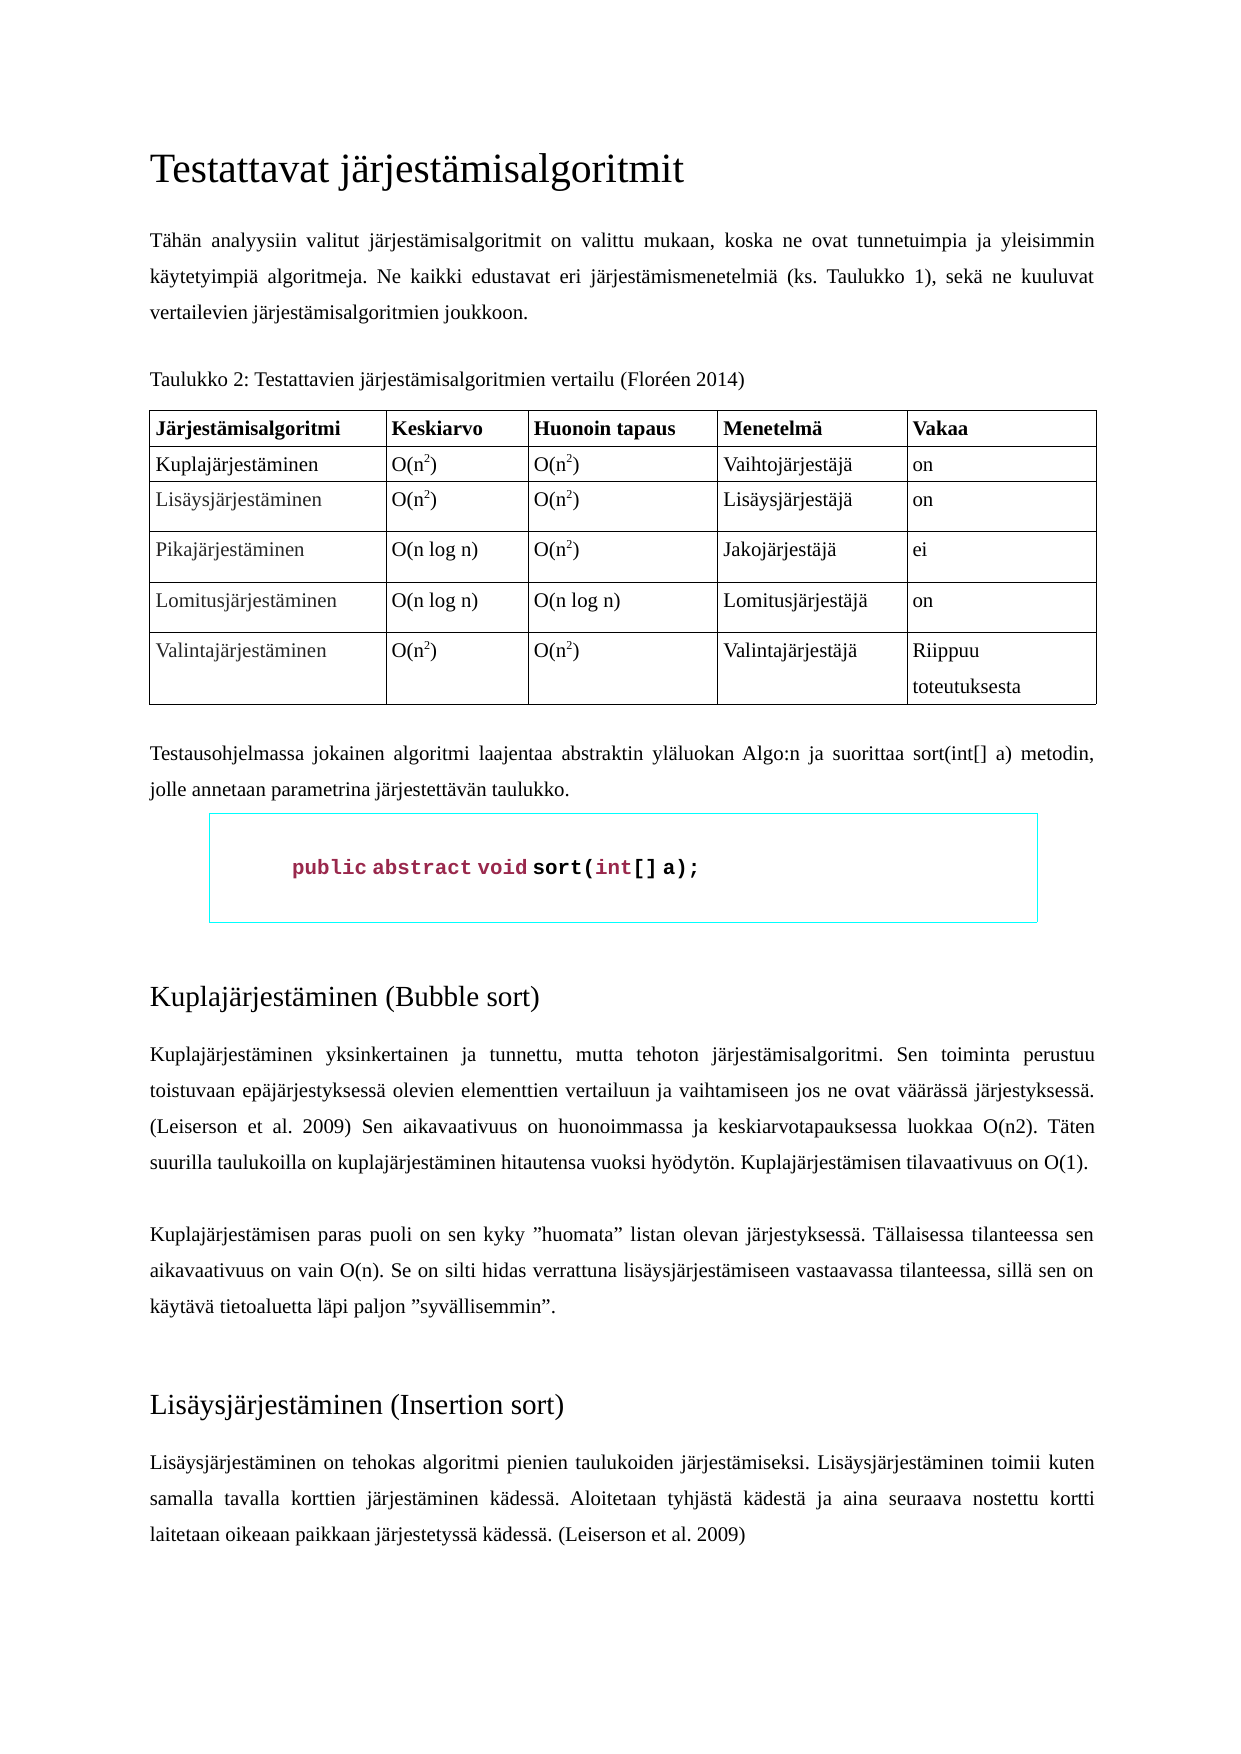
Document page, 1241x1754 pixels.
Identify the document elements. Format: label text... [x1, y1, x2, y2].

text Lisäysjärjestäminen on tehokas algoritmi pienien taulukoiden järjestämiseksi. Lisäysjärjestäminen toimii kuten samalla tavalla korttien järjestäminen kädessä. Aloitetaan tyhjästä kädestä ja aina seuraava nostettu kortti laitetaan oikeaan paikkaan järjestetyssä kädessä. (Leiserson et al. 2009)⁠ [149, 1449, 1096, 1546]
table_cell Vaihtojärjestäjä [718, 447, 907, 481]
text Testausohjelmassa jokainen algoritmi laajentaa abstraktin yläluokan Algo:n ja suorittaa sort(int[] a) metodin, jolle annetaan parametrina järjestettävän taulukko. [149, 741, 1096, 801]
table_cell on [908, 482, 1096, 531]
text public abstract void sort(int[] a); [210, 814, 1037, 922]
table_cell O(n2) [387, 447, 528, 481]
table_cell O(n log n) [387, 532, 528, 582]
table_header Huonoin tapaus [529, 411, 717, 446]
table_cell ei [908, 532, 1096, 582]
table_header Vakaa [908, 411, 1096, 446]
table_cell Pikajärjestäminen [150, 532, 386, 582]
table_cell Valintajärjestäminen [150, 633, 386, 703]
table_cell Lomitusjärjestäminen [150, 583, 386, 632]
subtitle Kuplajärjestäminen (Bubble sort) [149, 979, 1096, 1012]
table_cell O(n2) [529, 447, 717, 481]
text Taulukko 2: Testattavien järjestämisalgoritmien vertailu (Floréen 2014)⁠ [149, 367, 1096, 391]
table_cell O(n2) [387, 482, 528, 531]
table_cell O(n2) [529, 633, 717, 703]
table_cell Riippuu toteutuksesta [908, 633, 1096, 703]
text Tähän analyysiin valitut järjestämisalgoritmit on valittu mukaan, koska ne ovat tunnetuimpia ja yleisimmin käytetyimpiä algoritmeja. Ne kaikki edustavat eri järjestämismenetelmiä (ks. Taulukko 1), sekä ne kuuluvat vertailevien järjestämisalgoritmien joukkoon. [149, 227, 1096, 324]
table_cell Kuplajärjestäminen [150, 447, 386, 481]
table_cell O(n2) [387, 633, 528, 703]
subtitle Testattavat järjestämisalgoritmit [149, 143, 1096, 191]
table_cell O(n2) [529, 532, 717, 582]
table_cell Lomitusjärjestäjä [718, 583, 907, 632]
table_cell Jakojärjestäjä [718, 532, 907, 582]
table_cell Valintajärjestäjä [718, 633, 907, 703]
table_cell on [908, 583, 1096, 632]
table_header Järjestämisalgoritmi [150, 411, 386, 446]
table_cell O(n log n) [387, 583, 528, 632]
table_cell Lisäysjärjestäjä [718, 482, 907, 531]
table_cell on [908, 447, 1096, 481]
table_cell Lisäysjärjestäminen [150, 482, 386, 531]
table_cell O(n2) [529, 482, 717, 531]
table_cell O(n log n) [529, 583, 717, 632]
table_header Keskiarvo [387, 411, 528, 446]
text Kuplajärjestämisen paras puoli on sen kyky ”huomata” listan olevan järjestyksessä. Tällaisessa tilanteessa sen aikavaativuus on vain O(n). Se on silti hidas verrattuna lisäysjärjestämiseen vastaavassa tilanteessa, sillä sen on käytävä tietoaluetta läpi paljon ”syvällisemmin”. [149, 1222, 1096, 1318]
subtitle Lisäysjärjestäminen (Insertion sort) [149, 1387, 1096, 1420]
text Kuplajärjestäminen yksinkertainen ja tunnettu, mutta tehoton järjestämisalgoritmi. Sen toiminta perustuu toistuvaan epäjärjestyksessä olevien elementtien vertailuun ja vaihtamiseen jos ne ovat väärässä järjestyksessä.(Leiserson et al. 2009)⁠ Sen aikavaativuus on huonoimmassa ja keskiarvotapauksessa luokkaa O(n2). Täten suurilla taulukoilla on kuplajärjestäminen hitautensa vuoksi hyödytön. Kuplajärjestämisen tilavaativuus on O(1). [149, 1042, 1096, 1174]
table_header Menetelmä [718, 411, 907, 446]
